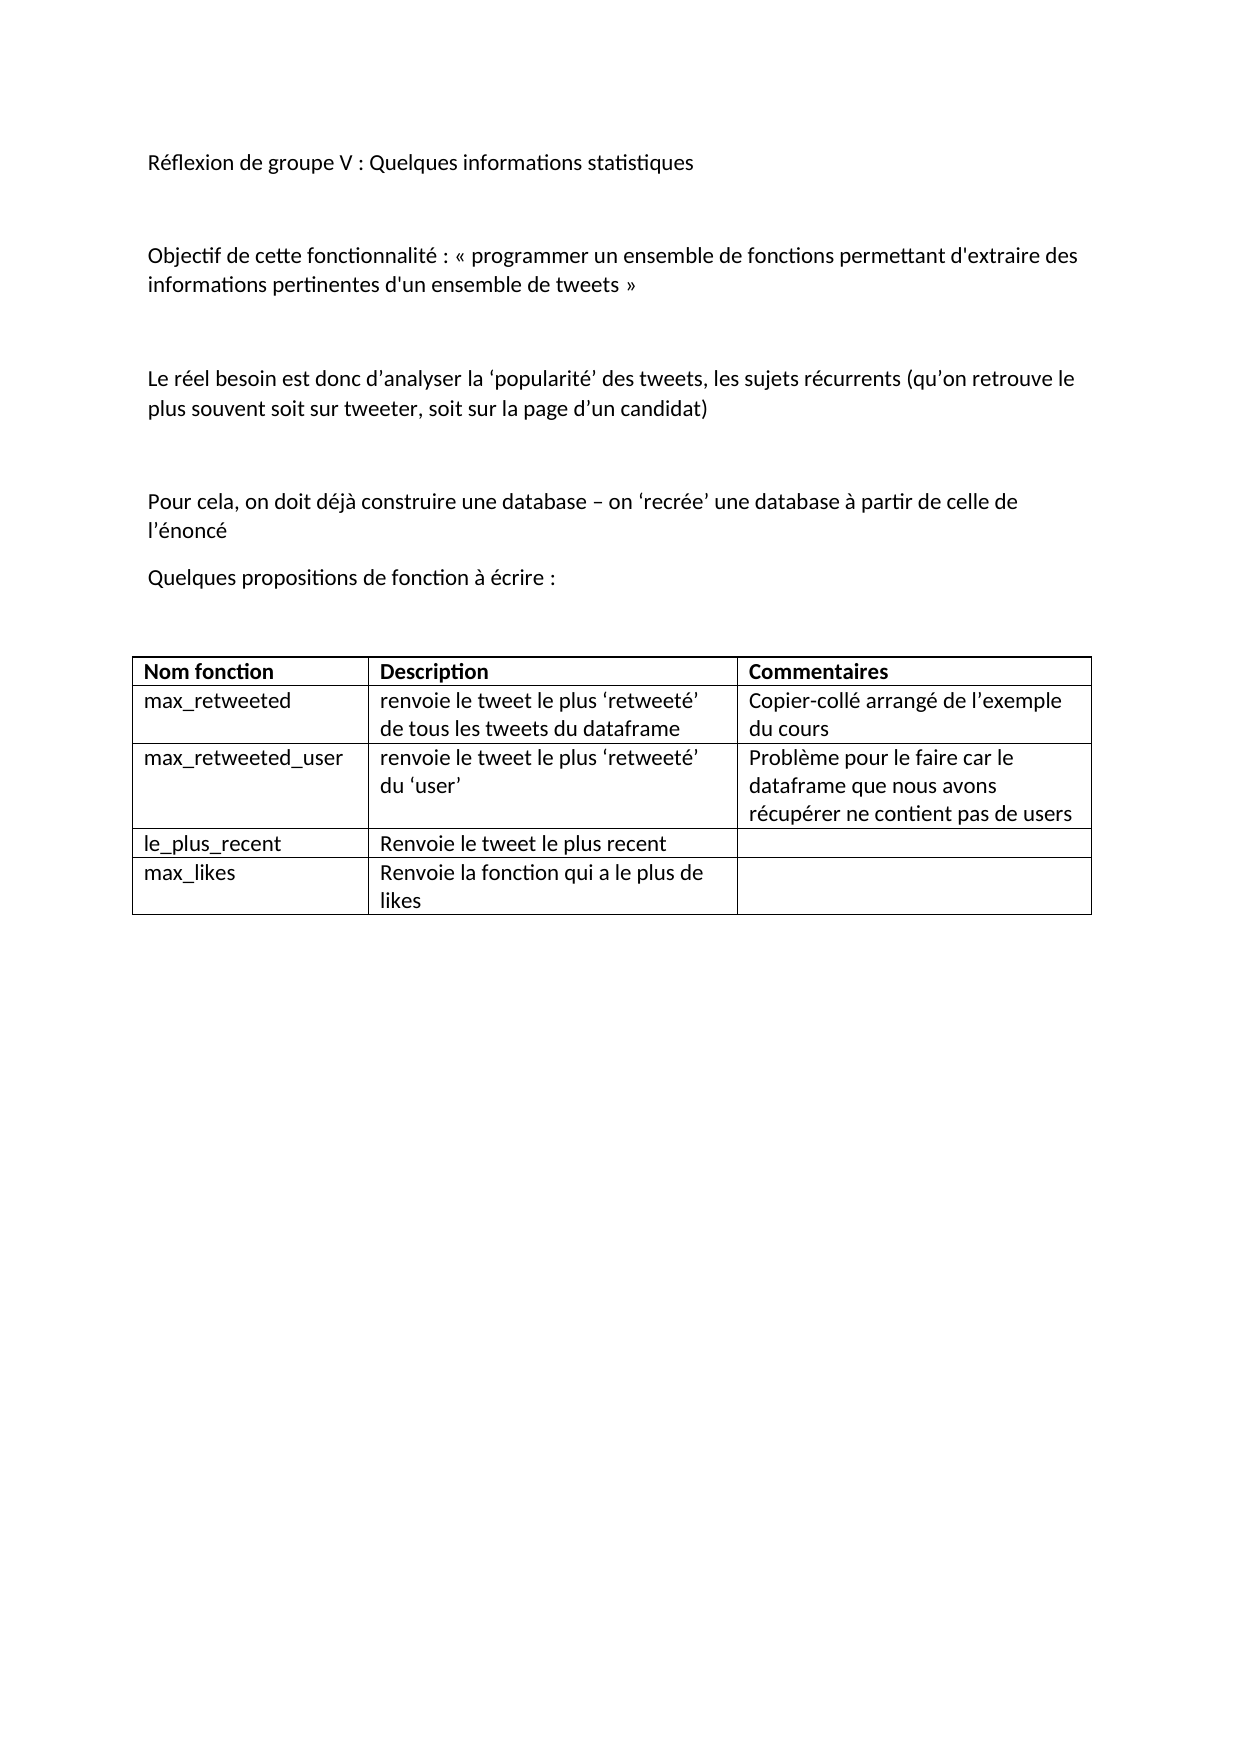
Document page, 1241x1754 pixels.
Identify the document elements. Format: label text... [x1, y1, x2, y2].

table_header Nom fonction [133, 658, 368, 685]
table_cell max_retweeted [133, 686, 368, 742]
table_cell renvoie le tweet le plus ‘retweeté’ du ‘user’ [369, 744, 737, 828]
text Réflexion de groupe V : Quelques informations statistiques [148, 148, 1093, 176]
table_cell Renvoie le tweet le plus recent [369, 829, 737, 857]
table_header Description [369, 658, 737, 685]
table_cell Copier-collé arrangé de l’exemple du cours [738, 686, 1091, 742]
table_cell Renvoie la fonction qui a le plus de likes [369, 858, 737, 914]
text Objectif de cette fonctionnalité : « programmer un ensemble de fonctions permettant d'extraire des informations pertinentes d'un ensemble de tweets » [148, 241, 1093, 299]
text Pour cela, on doit déjà construire une database – on ‘recrée’ une database à partir de celle de l’énoncé [148, 487, 1093, 545]
table_cell Problème pour le faire car le dataframe que nous avons récupérer ne contient pas de users [738, 744, 1091, 828]
table_cell [738, 829, 1091, 857]
table_cell [738, 858, 1091, 914]
table_cell max_likes [133, 858, 368, 914]
table_header Commentaires [738, 658, 1091, 685]
text Quelques propositions de fonction à écrire : [148, 563, 1093, 591]
table_cell max_retweeted_user [133, 744, 368, 828]
table_cell le_plus_recent [133, 829, 368, 857]
table_cell renvoie le tweet le plus ‘retweeté’ de tous les tweets du dataframe [369, 686, 737, 742]
text Le réel besoin est donc d’analyser la ‘popularité’ des tweets, les sujets récurrents (qu’on retrouve le plus souvent soit sur tweeter, soit sur la page d’un candidat) [148, 364, 1093, 422]
